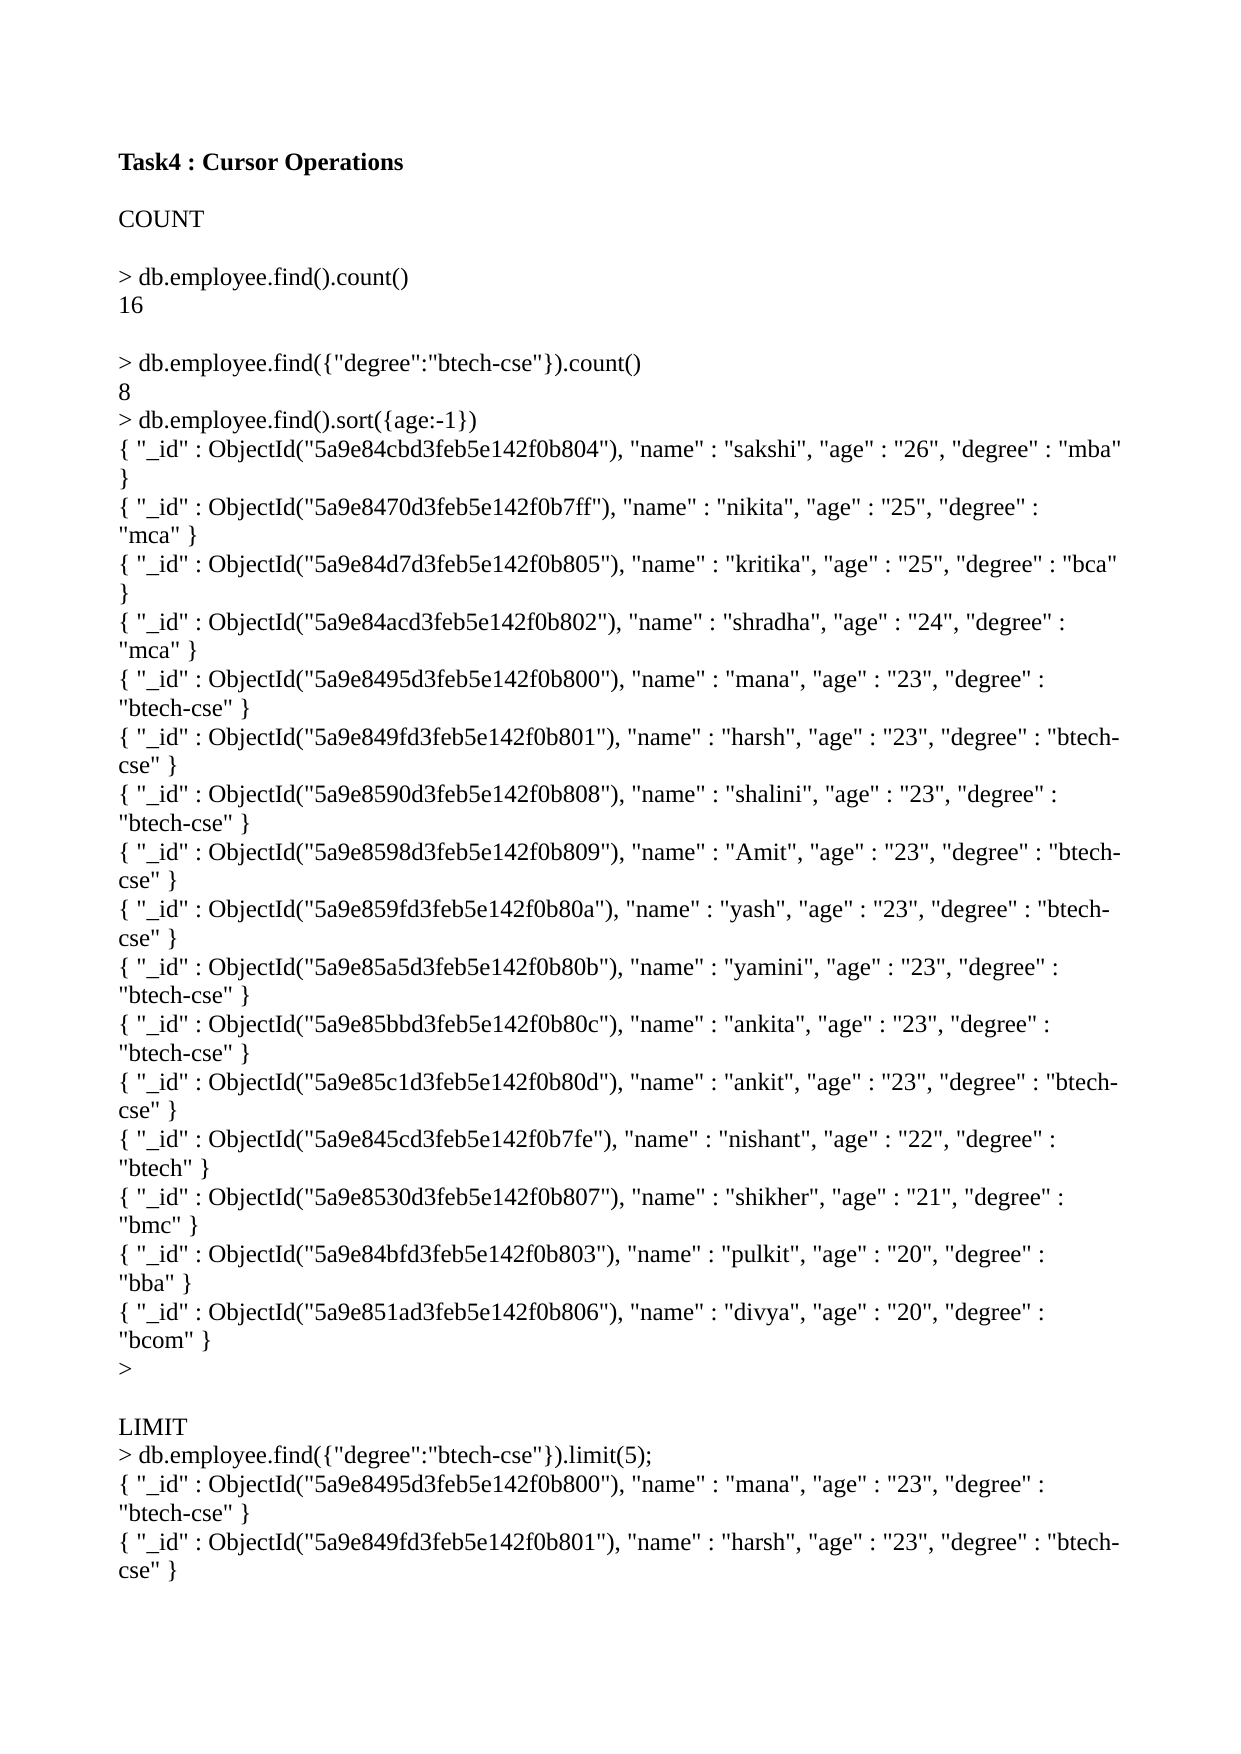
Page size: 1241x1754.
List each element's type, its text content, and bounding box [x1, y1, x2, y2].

text { "_id" : ObjectId("5a9e851ad3feb5e142f0b806"), "name" : "divya", "age" : "20", "degree" : "bcom" } [118, 1297, 1122, 1354]
text { "_id" : ObjectId("5a9e84acd3feb5e142f0b802"), "name" : "shradha", "age" : "24", "degree" : "mca" } [118, 607, 1122, 664]
text > [118, 1354, 1122, 1383]
text { "_id" : ObjectId("5a9e84d7d3feb5e142f0b805"), "name" : "kritika", "age" : "25", "degree" : "bca" } [118, 549, 1122, 607]
text { "_id" : ObjectId("5a9e85bbd3feb5e142f0b80c"), "name" : "ankita", "age" : "23", "degree" : "btech-cse" } [118, 1009, 1122, 1067]
text > db.employee.find().sort({age:-1}) [118, 406, 1122, 434]
text { "_id" : ObjectId("5a9e8590d3feb5e142f0b808"), "name" : "shalini", "age" : "23", "degree" : "btech-cse" } [118, 779, 1122, 837]
text Task4 : Cursor Operations [118, 147, 1122, 176]
text { "_id" : ObjectId("5a9e84cbd3feb5e142f0b804"), "name" : "sakshi", "age" : "26", "degree" : "mba" } [118, 434, 1122, 492]
text > db.employee.find({"degree":"btech-cse"}).limit(5); [118, 1441, 1122, 1469]
text { "_id" : ObjectId("5a9e8530d3feb5e142f0b807"), "name" : "shikher", "age" : "21", "degree" : "bmc" } [118, 1182, 1122, 1239]
text > db.employee.find({"degree":"btech-cse"}).count() [118, 348, 1122, 377]
text 8 [118, 377, 1122, 406]
text { "_id" : ObjectId("5a9e84bfd3feb5e142f0b803"), "name" : "pulkit", "age" : "20", "degree" : "bba" } [118, 1239, 1122, 1297]
text { "_id" : ObjectId("5a9e849fd3feb5e142f0b801"), "name" : "harsh", "age" : "23", "degree" : "btech-cse" } [118, 722, 1122, 779]
text COUNT [118, 204, 1122, 233]
text LIMIT [118, 1412, 1122, 1441]
text 16 [118, 291, 1122, 319]
text { "_id" : ObjectId("5a9e8470d3feb5e142f0b7ff"), "name" : "nikita", "age" : "25", "degree" : "mca" } [118, 492, 1122, 549]
text { "_id" : ObjectId("5a9e85a5d3feb5e142f0b80b"), "name" : "yamini", "age" : "23", "degree" : "btech-cse" } [118, 952, 1122, 1009]
text { "_id" : ObjectId("5a9e845cd3feb5e142f0b7fe"), "name" : "nishant", "age" : "22", "degree" : "btech" } [118, 1124, 1122, 1182]
text { "_id" : ObjectId("5a9e8495d3feb5e142f0b800"), "name" : "mana", "age" : "23", "degree" : "btech-cse" } [118, 1469, 1122, 1527]
text > db.employee.find().count() [118, 262, 1122, 291]
text { "_id" : ObjectId("5a9e849fd3feb5e142f0b801"), "name" : "harsh", "age" : "23", "degree" : "btech-cse" } [118, 1527, 1122, 1584]
text { "_id" : ObjectId("5a9e85c1d3feb5e142f0b80d"), "name" : "ankit", "age" : "23", "degree" : "btech-cse" } [118, 1067, 1122, 1124]
text { "_id" : ObjectId("5a9e8495d3feb5e142f0b800"), "name" : "mana", "age" : "23", "degree" : "btech-cse" } [118, 664, 1122, 722]
text { "_id" : ObjectId("5a9e8598d3feb5e142f0b809"), "name" : "Amit", "age" : "23", "degree" : "btech-cse" } [118, 837, 1122, 894]
text { "_id" : ObjectId("5a9e859fd3feb5e142f0b80a"), "name" : "yash", "age" : "23", "degree" : "btech-cse" } [118, 894, 1122, 952]
